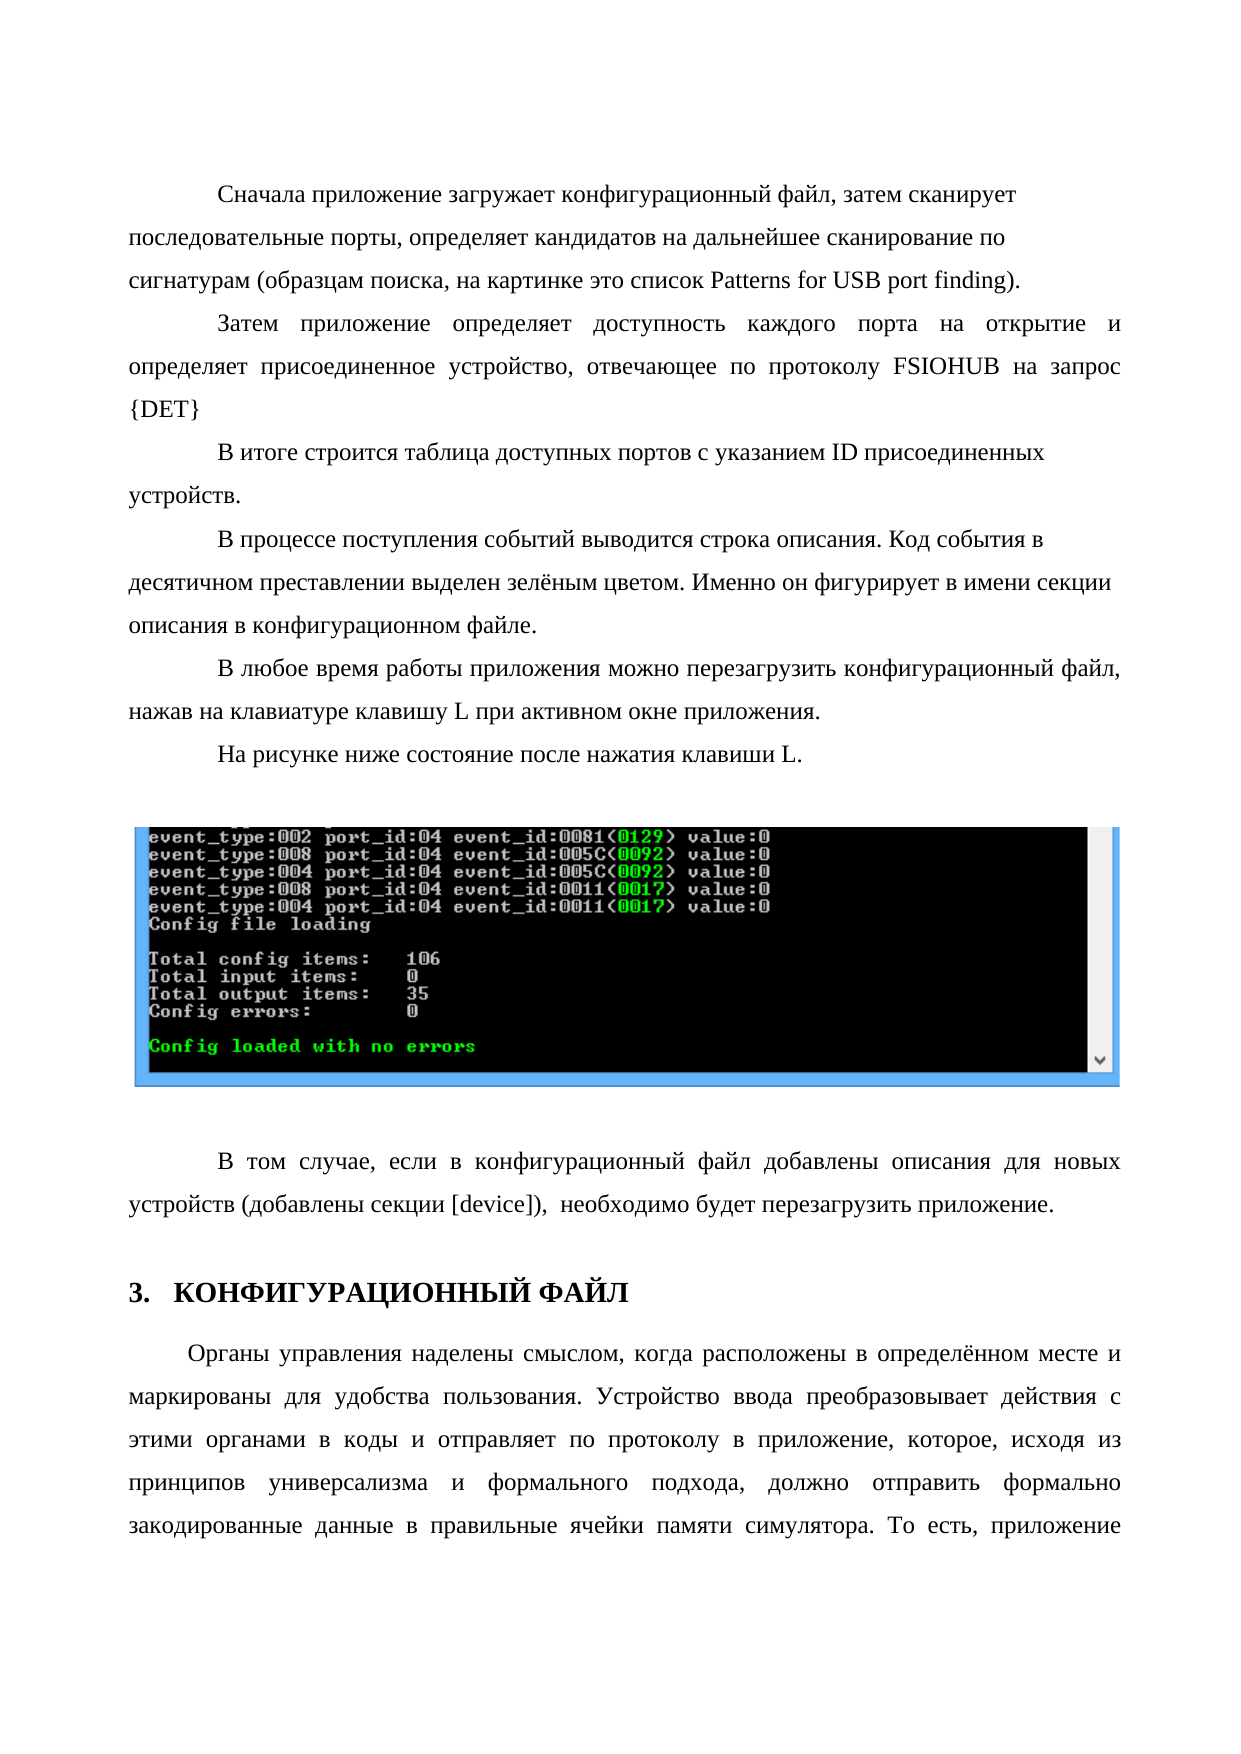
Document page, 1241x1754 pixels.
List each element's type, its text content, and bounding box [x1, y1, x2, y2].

text На рисунке ниже состояние после нажатия клавиши L. [128, 739, 1122, 768]
text Затем приложение определяет доступность каждого порта на открытие и определяет присоединенное устройство, отвечающее по протоколу FSIOHUB на запрос {DET} [128, 308, 1122, 423]
text В любое время работы приложения можно перезагрузить конфигурационный файл, нажав на клавиатуре клавишу L при активном окне приложения. [128, 653, 1122, 725]
text В том случае, если в конфигурационный файл добавлены описания для новых устройств (добавлены секции [device]), необходимо будет перезагрузить приложение. [128, 1146, 1122, 1218]
subtitle КОНФИГУРАЦИОННЫЙ ФАЙЛ [128, 1275, 1122, 1309]
text Сначала приложение загружает конфигурационный файл, затем сканирует последовательные порты, определяет кандидатов на дальнейшее сканирование по сигнатурам (образцам поиска, на картинке это список Patterns for USB port finding). [128, 179, 1122, 294]
text Органы управления наделены смыслом, когда расположены в определённом месте и маркированы для удобства пользования. Устройство ввода преобразовывает действия с этими органами в коды и отправляет по протоколу в приложение, которое, исходя из принципов универсализма и формального подхода, должно отправить формально закодированные данные в правильные ячейки памяти симулятора. То есть, приложение [128, 1338, 1122, 1539]
picture [129, 827, 1120, 1087]
text В итоге строится таблица доступных портов с указанием ID присоединенных устройств. [128, 437, 1122, 509]
text В процессе поступления событий выводится строка описания. Код события в десятичном преставлении выделен зелёным цветом. Именно он фигурирует в имени секции описания в конфигурационном файле. [128, 524, 1122, 639]
